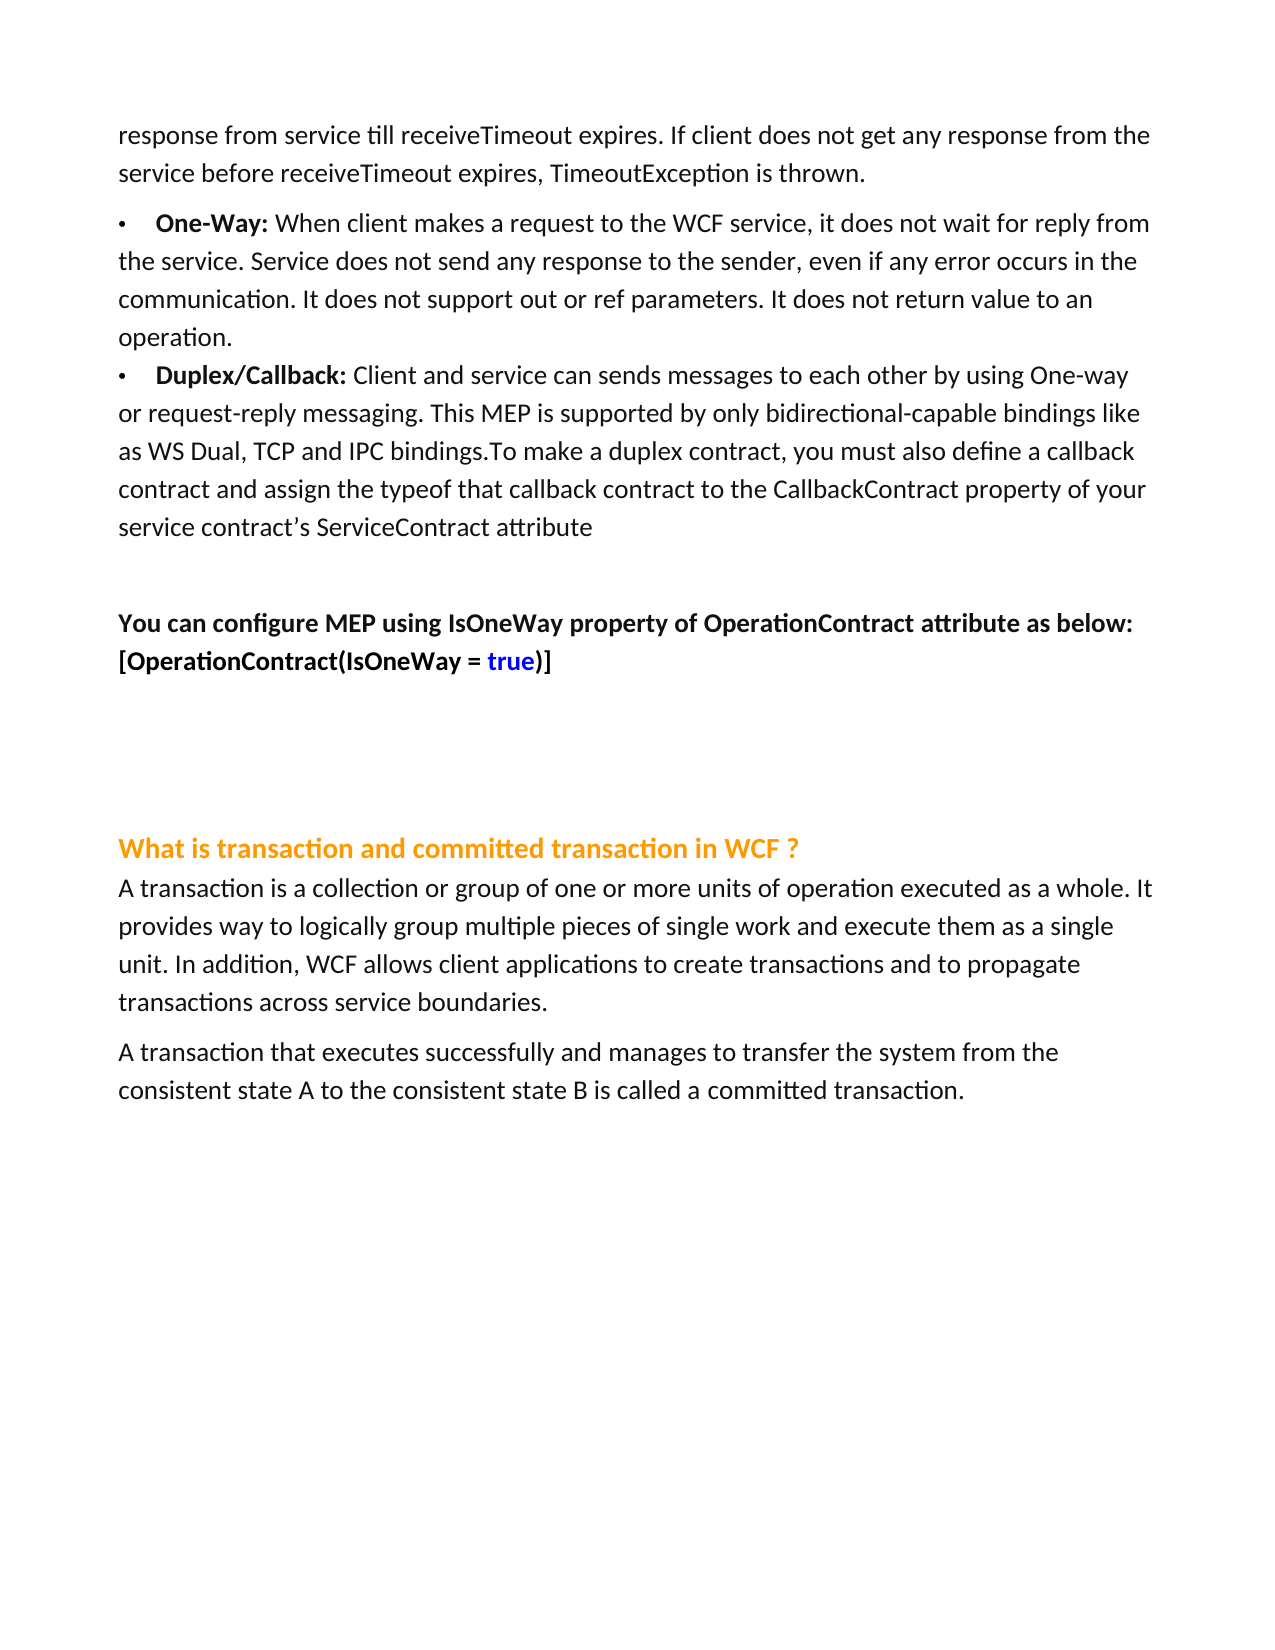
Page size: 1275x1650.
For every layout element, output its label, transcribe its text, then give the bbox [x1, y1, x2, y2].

text What is transaction and committed transaction in WCF ? [118, 830, 1157, 866]
list Duplex/Callback: Client and service can sends messages to each other by using One-way or request-reply messaging. This MEP is supported by only bidirectional-capable bindings like as WS Dual, TCP and IPC bindings.To make a duplex contract, you must also define a callback contract and assign the typeof that callback contract to the CallbackContract property of your service contract’s ServiceContract attribute [81, 358, 1157, 543]
text A transaction is a collection or group of one or more units of operation executed as a whole. It provides way to logically group multiple pieces of single work and execute them as a single unit. In addition, WCF allows client applications to create transactions and to propagate transactions across service boundaries. [118, 871, 1157, 1018]
list One-Way: When client makes a request to the WCF service, it does not wait for reply from the service. Service does not send any response to the sender, even if any error occurs in the communication. It does not support out or ref parameters. It does not return value to an operation. [81, 206, 1157, 353]
text response from service till receiveTimeout expires. If client does not get any response from the service before receiveTimeout expires, TimeoutException is thrown. [118, 118, 1157, 189]
text A transaction that executes successfully and manages to transfer the system from the consistent state A to the consistent state B is called a committed transaction. [118, 1035, 1157, 1106]
text You can configure MEP using IsOneWay property of OperationContract attribute as below:[OperationContract(IsOneWay = true)] [118, 606, 1157, 677]
